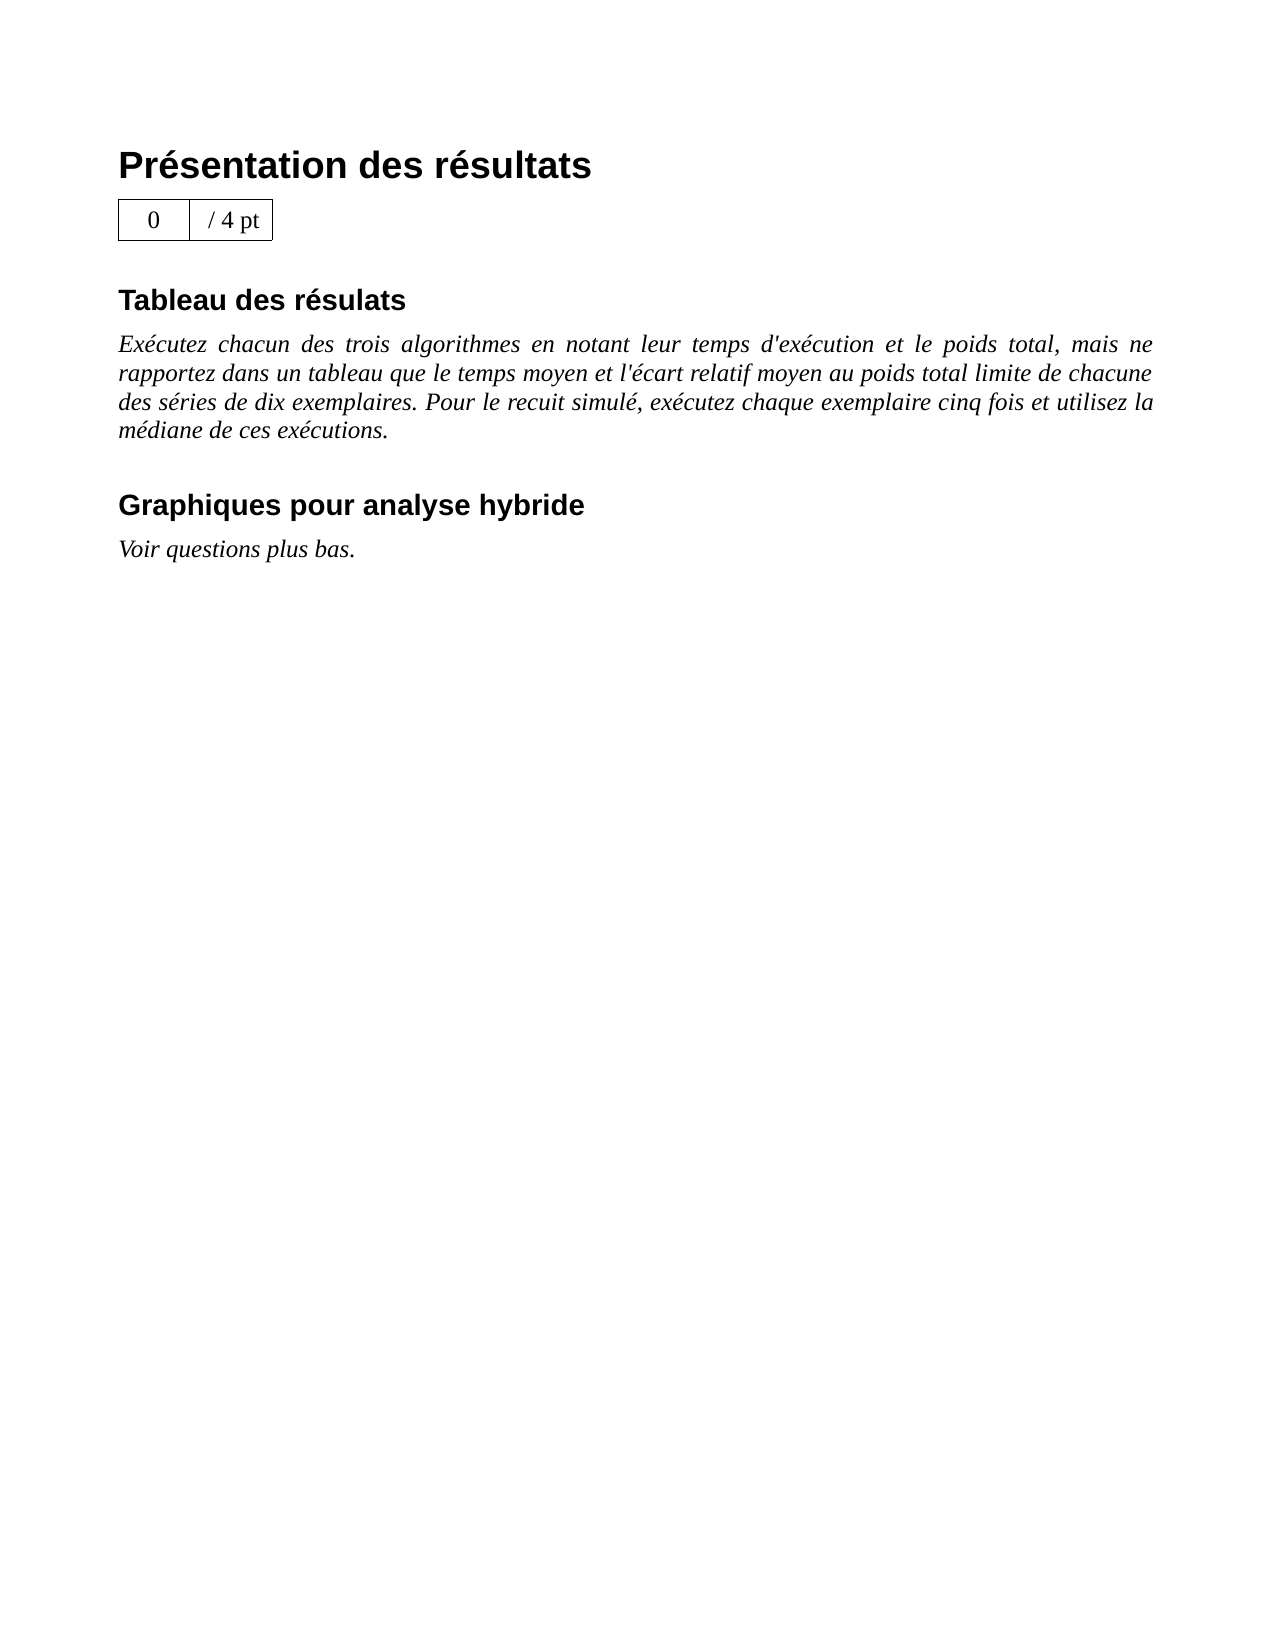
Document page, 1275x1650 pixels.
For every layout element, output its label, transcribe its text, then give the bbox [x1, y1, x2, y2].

table_header 0 [119, 200, 189, 239]
table_header / 4 pt [190, 200, 272, 239]
subtitle Présentation des résultats [118, 143, 1157, 187]
subtitle Graphiques pour analyse hybride [118, 488, 1157, 521]
text Voir questions plus bas. [118, 534, 1157, 563]
text Exécutez chacun des trois algorithmes en notant leur temps d'exécution et le poids total, mais ne rapportez dans un tableau que le temps moyen et l'écart relatif moyen au poids total limite de chacune des séries de dix exemplaires. Pour le recuit simulé, exécutez chaque exemplaire cinq fois et utilisez la médiane de ces exécutions. [118, 329, 1157, 444]
subtitle Tableau des résulats [118, 283, 1157, 317]
